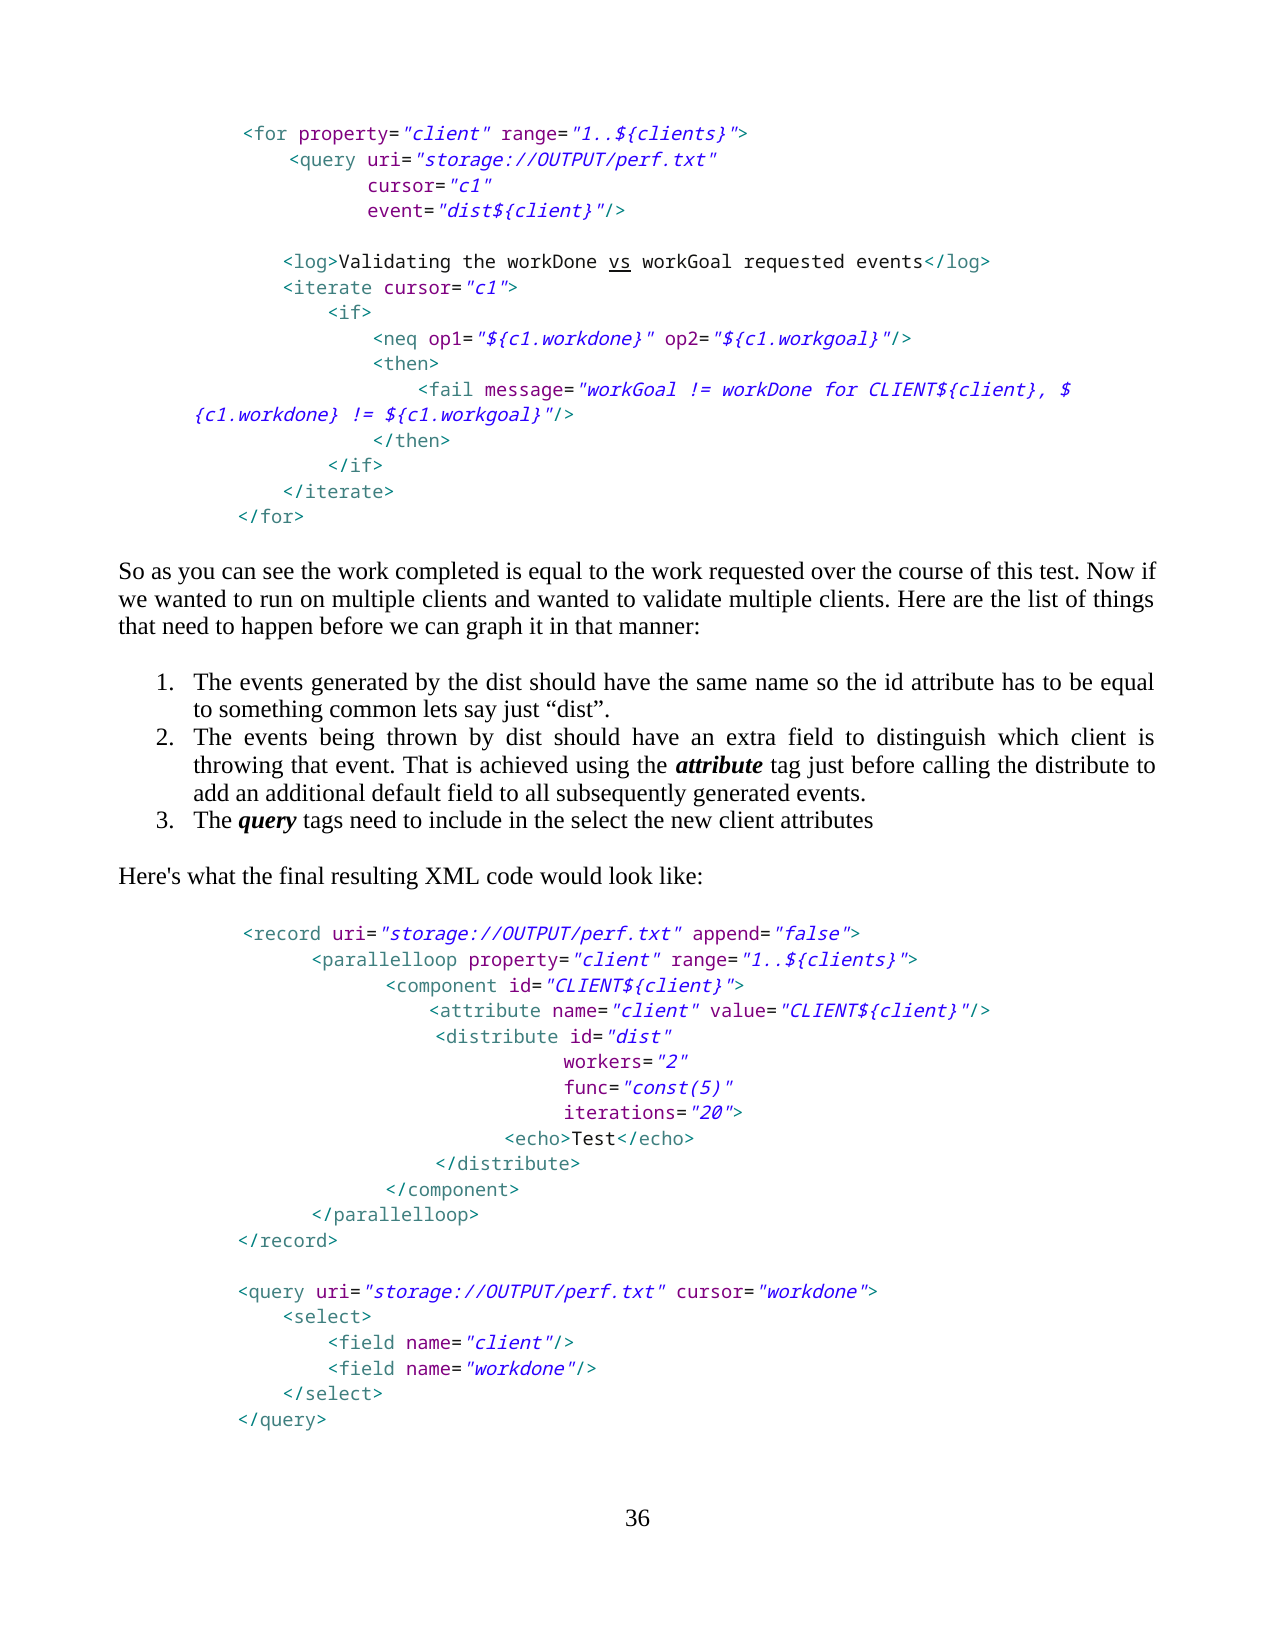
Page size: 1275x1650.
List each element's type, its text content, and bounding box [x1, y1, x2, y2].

text workers="2" [192, 1048, 1157, 1074]
text </parallelloop> [192, 1202, 1157, 1227]
text <field name="client"/> [192, 1329, 1157, 1355]
text So as you can see the work completed is equal to the work requested over the course of this test. Now if we wanted to run on multiple clients and wanted to validate multiple clients. Here are the list of things that need to happen before we can graph it in that manner: [118, 557, 1157, 640]
text </iterate> [192, 478, 1157, 504]
text event="dist${client}"/> [192, 198, 1157, 223]
text </if> [192, 453, 1157, 478]
text <for property="client" range="1..${clients}"> [192, 118, 1157, 147]
text <attribute name="client" value="CLIENT${client}"/> [192, 997, 1157, 1023]
text <select> [192, 1304, 1157, 1329]
text </then> [192, 427, 1157, 453]
text <parallelloop property="client" range="1..${clients}"> [192, 946, 1157, 972]
text <then> [192, 351, 1157, 376]
text <component id="CLIENT${client}"> [192, 972, 1157, 997]
text <query uri="storage://OUTPUT/perf.txt" cursor="workdone"> [192, 1278, 1157, 1304]
text </distribute> [192, 1151, 1157, 1176]
text </record> [192, 1227, 1157, 1253]
text Here's what the final resulting XML code would look like: [118, 862, 1157, 889]
text <echo>Test</echo> [192, 1125, 1157, 1151]
text <iterate cursor="c1"> [192, 274, 1157, 300]
text </select> [192, 1380, 1157, 1406]
text <query uri="storage://OUTPUT/perf.txt" [192, 147, 1157, 172]
list The query tags need to include in the select the new client attributes [156, 806, 1157, 834]
text <distribute id="dist" [192, 1023, 1157, 1048]
text <neq op1="${c1.workdone}" op2="${c1.workgoal}"/> [192, 325, 1157, 351]
text <record uri="storage://OUTPUT/perf.txt" append="false"> [192, 918, 1157, 946]
text </for> [192, 504, 1157, 529]
text <if> [192, 300, 1157, 325]
list The events being thrown by dist should have an extra field to distinguish which client is throwing that event. That is achieved using the attribute tag just before calling the distribute to add an additional default field to all subsequently generated events. [156, 723, 1157, 806]
text func="const(5)" [192, 1074, 1157, 1099]
list The events generated by the dist should have the same name so the id attribute has to be equal to something common lets say just “dist”. [156, 668, 1157, 723]
text <log>Validating the workDone vs workGoal requested events</log> [192, 249, 1157, 274]
text cursor="c1" [192, 172, 1157, 198]
text iterations="20"> [192, 1099, 1157, 1125]
text </query> [192, 1406, 1157, 1431]
text <fail message="workGoal != workDone for CLIENT${client}, ${c1.workdone} != ${c1.workgoal}"/> [192, 376, 1157, 427]
text </component> [192, 1176, 1157, 1202]
text <field name="workdone"/> [192, 1355, 1157, 1380]
